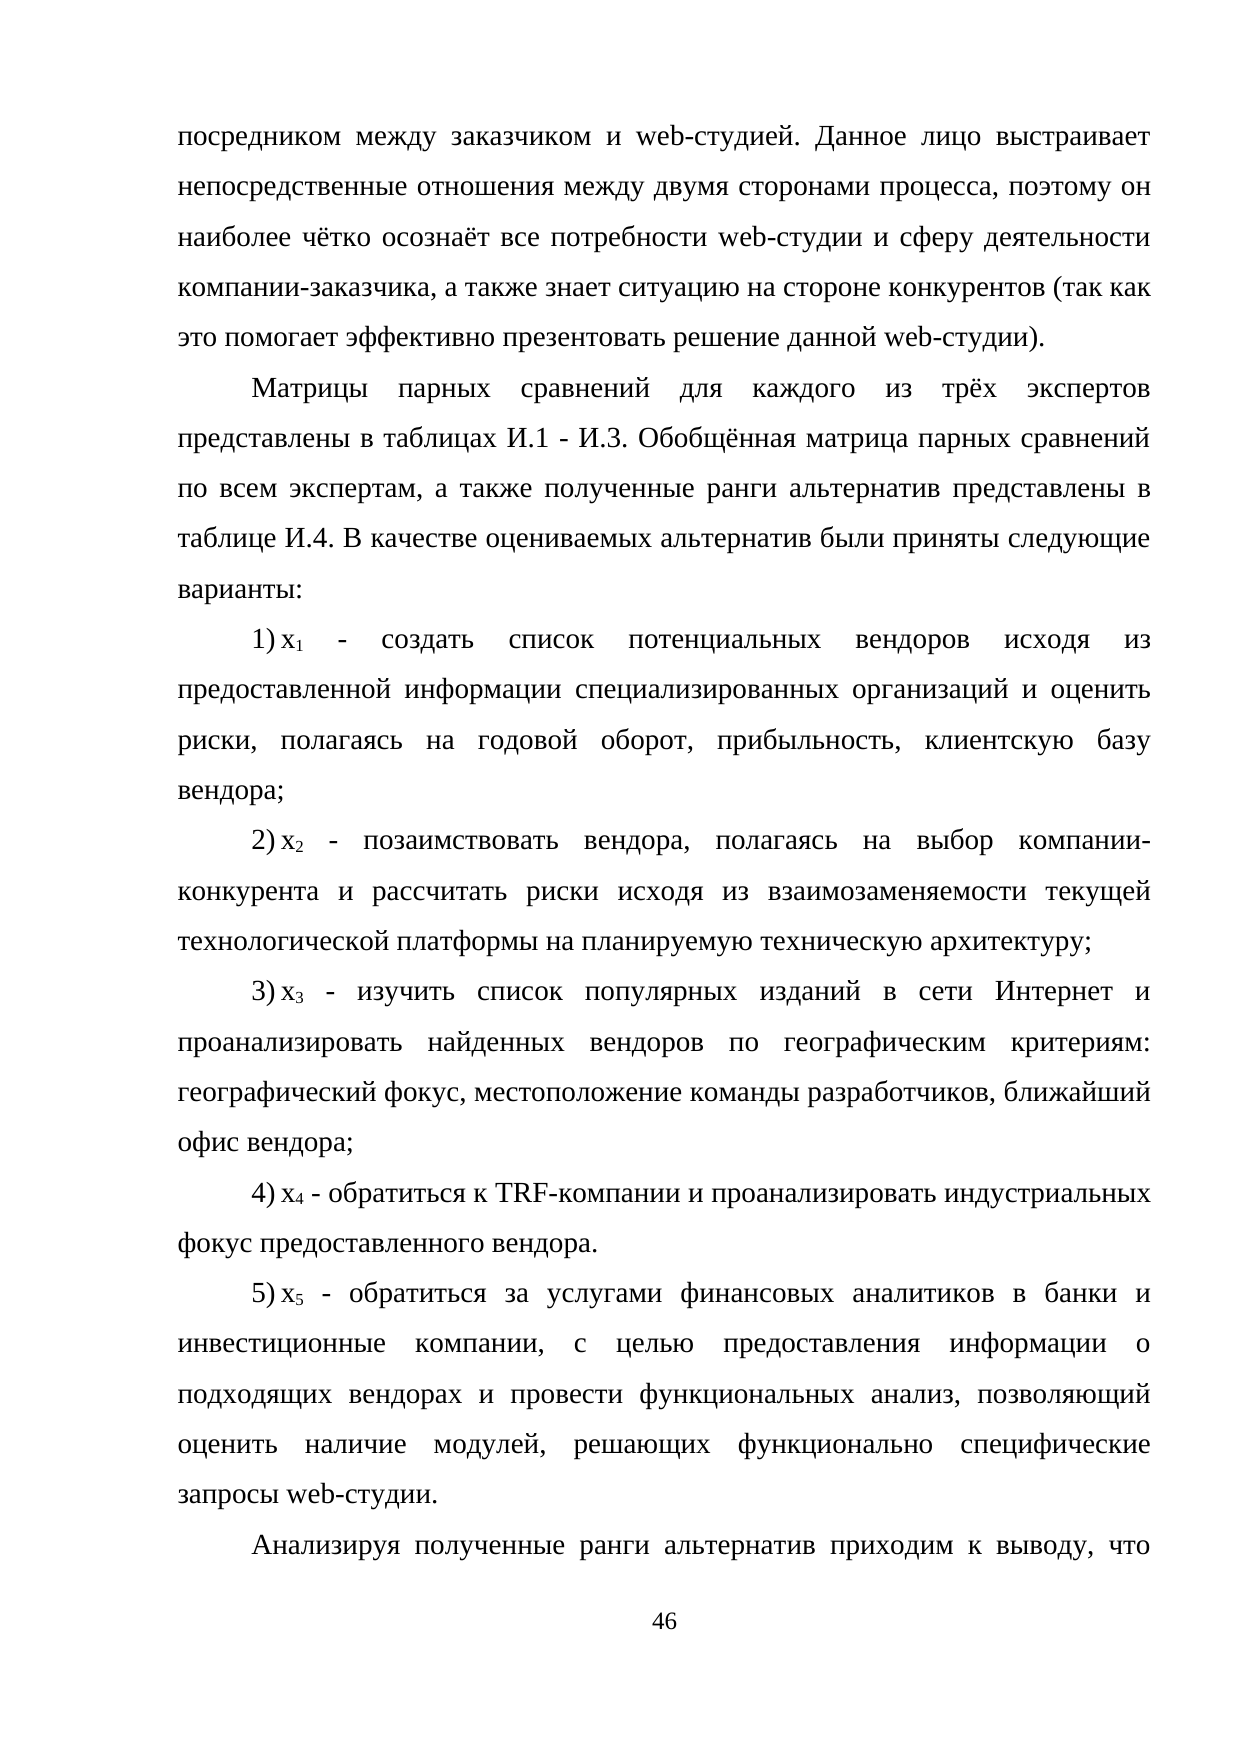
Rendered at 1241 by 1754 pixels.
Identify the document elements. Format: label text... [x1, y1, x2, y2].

text Анализируя полученные ранги альтернатив приходим к выводу, что [177, 1527, 1152, 1560]
text Матрицы парных сравнений для каждого из трёх экспертов представлены в таблицах И.1 - И.3. Обобщённая матрица парных сравнений по всем экспертам, а также полученные ранги альтернатив представлены в таблице И.4. В качестве оцениваемых альтернатив были приняты следующие варианты: [177, 370, 1152, 604]
text посредником между заказчиком и web-студией. Данное лицо выстраивает непосредственные отношения между двумя сторонами процесса, поэтому он наиболее чётко осознаёт все потребности web-студии и сферу деятельности компании-заказчика, а также знает ситуацию на стороне конкурентов (так как это помогает эффективно презентовать решение данной web-студии). [177, 118, 1152, 353]
list x4 - обратиться к TRF-компании и проанализировать индустриальных фокус предоставленного вендора. [177, 1175, 1152, 1258]
list x5 - обратиться за услугами финансовых аналитиков в банки и инвестиционные компании, с целью предоставления информации о подходящих вендорах и провести функциональных анализ, позволяющий оценить наличие модулей, решающих функционально специфические запросы web-студии. [177, 1275, 1152, 1510]
list x3 - изучить список популярных изданий в сети Интернет и проанализировать найденных вендоров по географическим критериям: географический фокус, местоположение команды разработчиков, ближайший офис вендора; [177, 973, 1152, 1158]
list x1 - создать список потенциальных вендоров исходя из предоставленной информации специализированных организаций и оценить риски, полагаясь на годовой оборот, прибыльность, клиентскую базу вендора; [177, 621, 1152, 806]
list x2 - позаимствовать вендора, полагаясь на выбор компании-конкурента и рассчитать риски исходя из взаимозаменяемости текущей технологической платформы на планируемую техническую архитектуру; [177, 822, 1152, 957]
